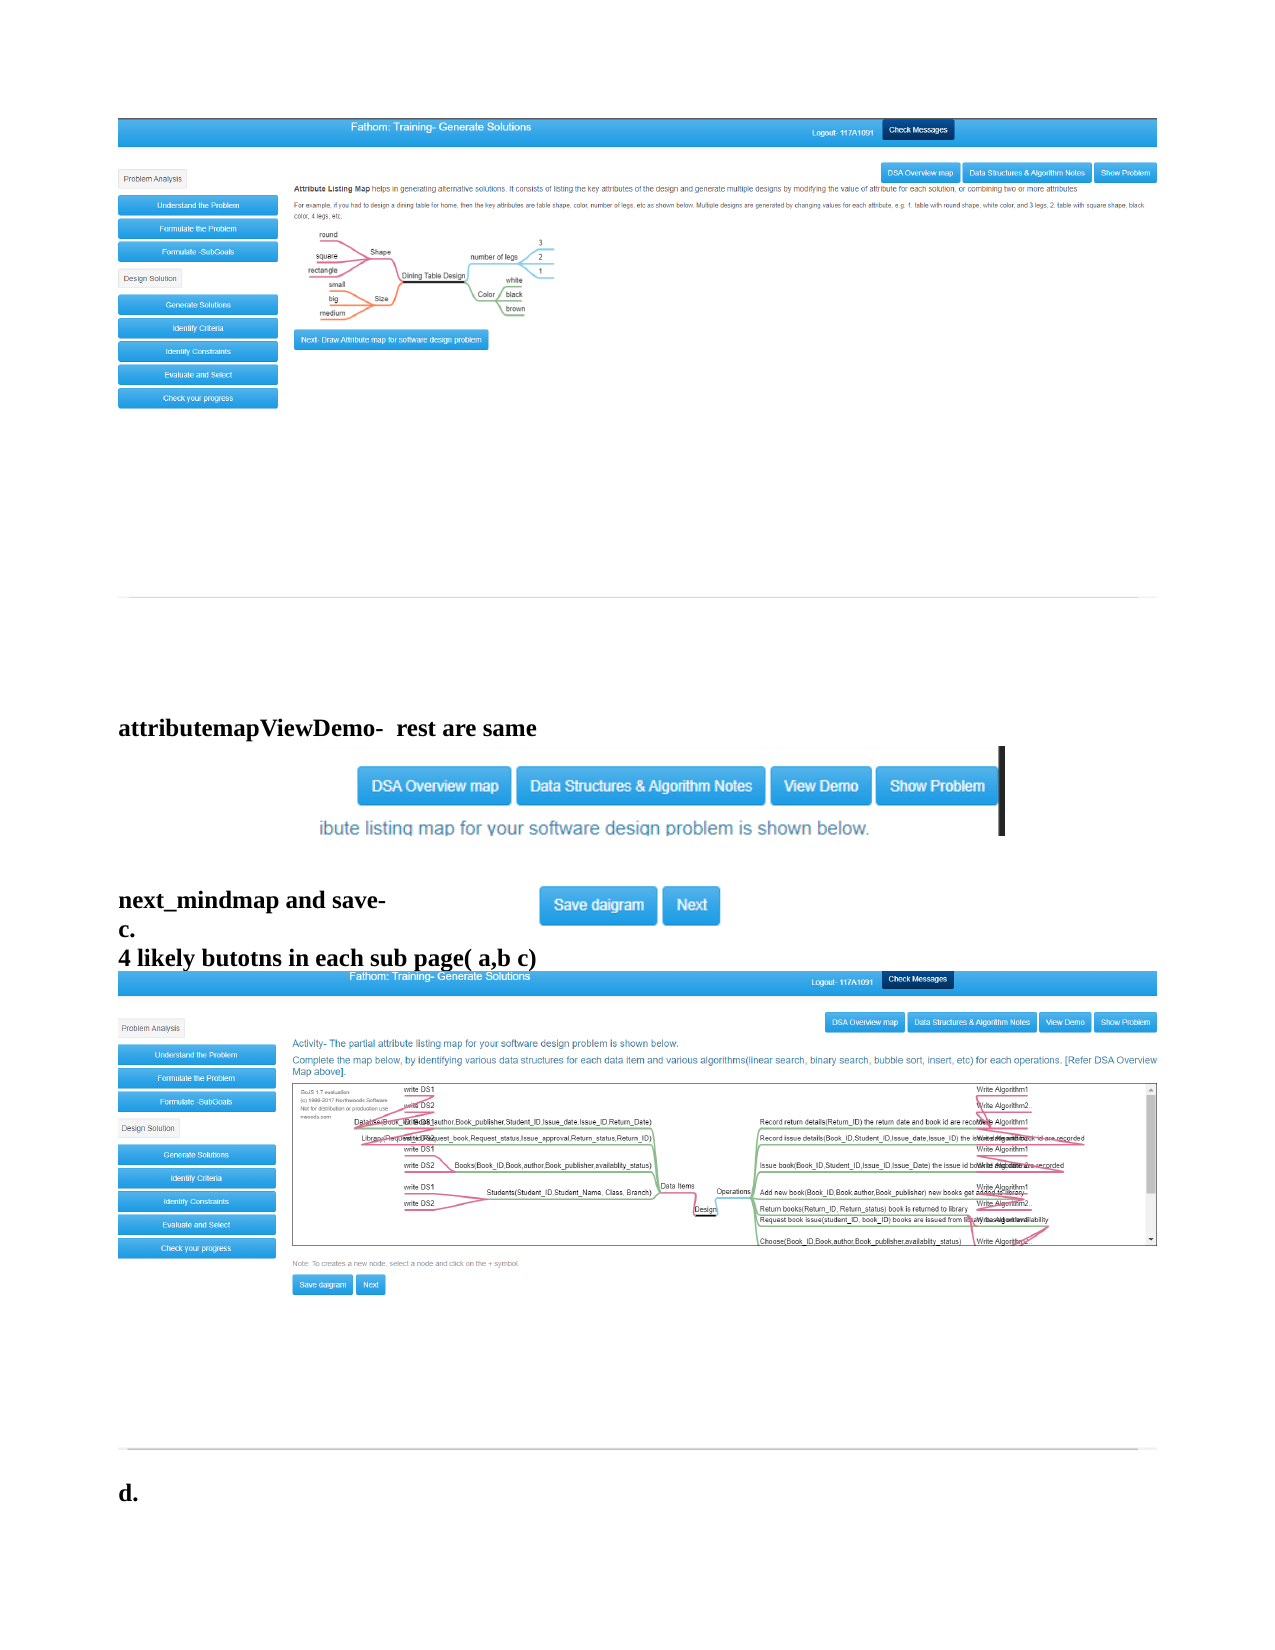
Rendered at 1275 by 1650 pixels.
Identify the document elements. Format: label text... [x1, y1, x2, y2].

text d. [118, 1478, 1157, 1507]
text c. [118, 914, 1157, 943]
picture [320, 746, 1005, 836]
text [768, 885, 1157, 914]
text next_mindmap and save- [118, 885, 507, 914]
picture [507, 885, 768, 941]
text 4 likely butotns in each sub page( a,b c) [118, 943, 1157, 971]
text attributemapViewDemo- rest are same [118, 713, 1157, 742]
picture [118, 118, 1157, 598]
picture [118, 971, 1157, 1450]
